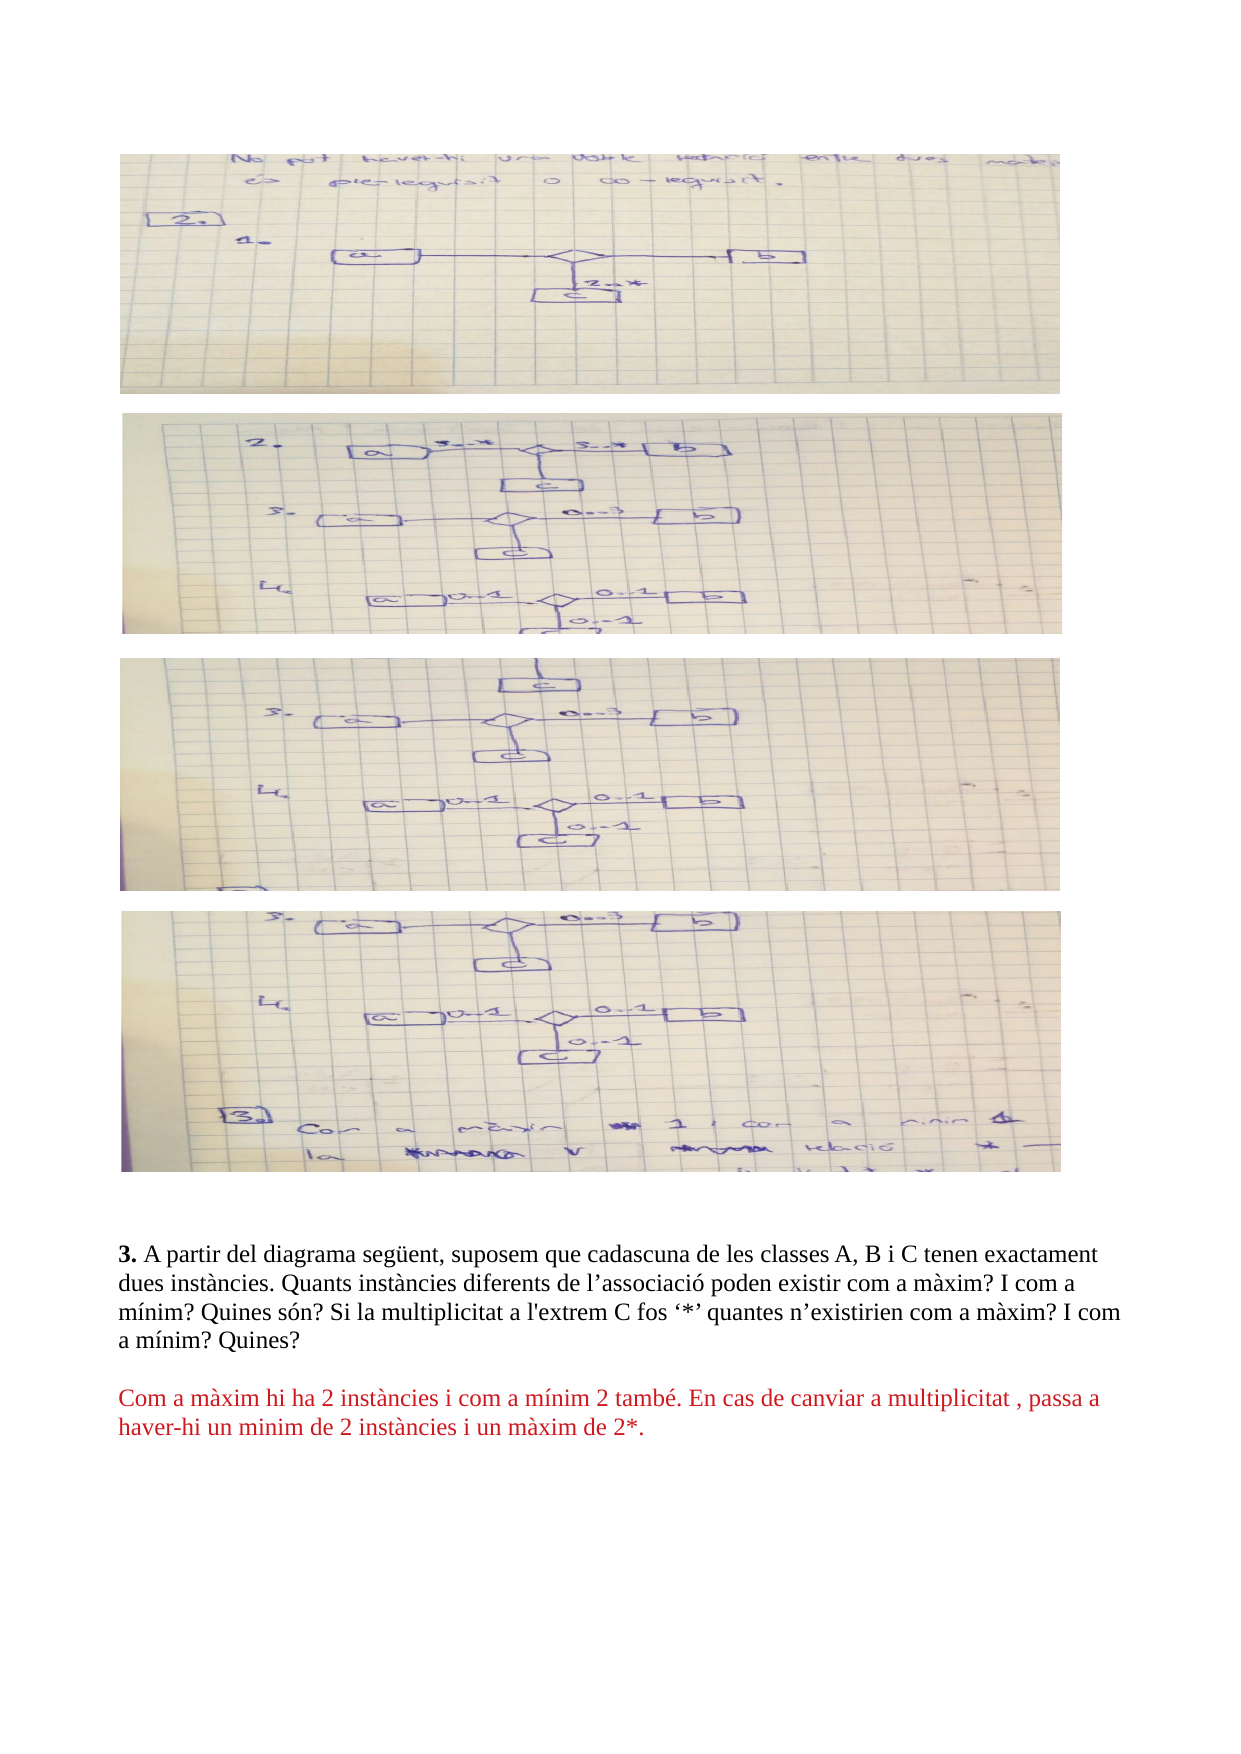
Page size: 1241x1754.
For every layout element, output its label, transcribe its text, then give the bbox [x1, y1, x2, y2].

picture [120, 658, 1060, 795]
text Com a màxim hi ha 2 instàncies i com a mínim 2 també. En cas de canviar a multiplicitat , passa a haver-hi un minim de 2 instàncies i un màxim de 2*. [118, 1383, 1122, 1441]
picture [121, 911, 1061, 1168]
text 3. A partir del diagrama següent, suposem que cadascuna de les classes A, B i C tenen exactament dues instàncies. Quants instàncies diferents de l’associació poden existir com a màxim? I com a mínim? Quines són? Si la multiplicitat a l'extrem C fos ‘*’ quantes n’existirien com a màxim? I com a mínim? Quines? [118, 1239, 1122, 1354]
picture [120, 154, 1060, 394]
picture [122, 413, 1063, 465]
